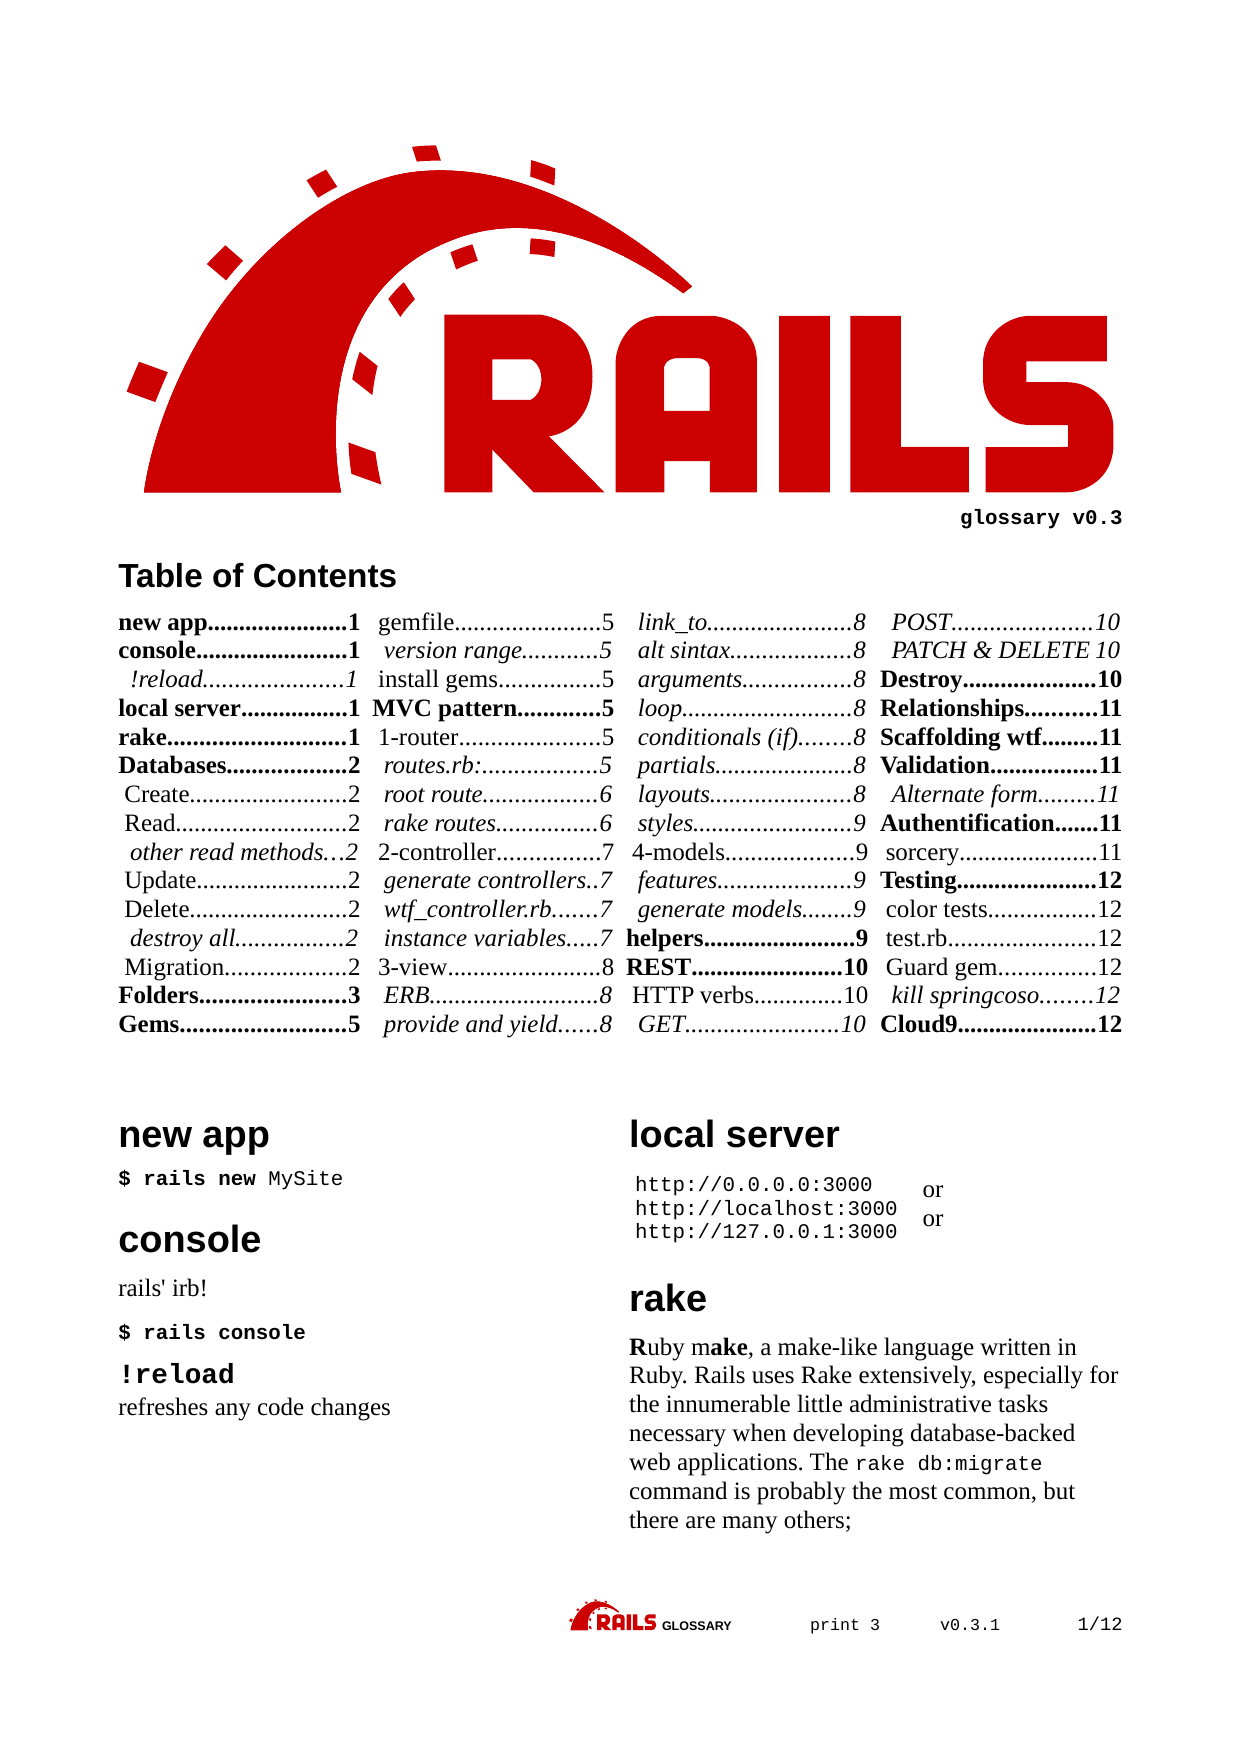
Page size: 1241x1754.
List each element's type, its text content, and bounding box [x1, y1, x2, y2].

subtitle console [118, 1217, 611, 1260]
text Testing 12 [880, 865, 1122, 894]
text REST 10 [626, 952, 868, 980]
text root route 6 [384, 779, 614, 808]
text rails' irb! [118, 1273, 611, 1302]
text Read 2 [124, 808, 360, 837]
text GET 10 [638, 1009, 868, 1038]
text 1-router 5 [378, 722, 614, 750]
text !reload 1 [130, 664, 360, 693]
text link_to 8 [638, 607, 868, 635]
text ERB 8 [384, 980, 614, 1009]
text test.rb 12 [886, 923, 1122, 952]
text routes.rb: 5 [384, 750, 614, 779]
text Migration 2 [124, 952, 360, 980]
text destroy all 2 [130, 923, 360, 952]
text sorcery 11 [886, 837, 1122, 865]
text Validation 11 [880, 750, 1122, 779]
text 4-models 9 [632, 837, 868, 865]
text wtf_controller.rb 7 [384, 894, 614, 923]
text install gems 5 [378, 664, 614, 693]
text $ rails console [118, 1322, 611, 1346]
text POST 10 [891, 607, 1122, 635]
text Gems 5 [118, 1009, 360, 1038]
text Guard gem 12 [886, 952, 1122, 980]
text Update 2 [124, 865, 360, 894]
subtitle local server [629, 1112, 1122, 1156]
text version range 5 [384, 635, 614, 664]
text HTTP verbs 10 [632, 980, 868, 1009]
text instance variables 7 [384, 923, 614, 952]
text generate controllers 7 [384, 865, 614, 894]
subtitle rake [629, 1276, 1122, 1319]
text console 1 [118, 635, 360, 664]
text conditionals (if) 8 [638, 722, 868, 750]
text Cloud9 12 [880, 1009, 1122, 1038]
text helpers 9 [626, 923, 868, 952]
subtitle new app [118, 1112, 611, 1156]
text 3-view 8 [378, 952, 614, 980]
text layouts 8 [638, 779, 868, 808]
text color tests 12 [886, 894, 1122, 923]
text $ rails new MySite [118, 1168, 611, 1192]
text Delete 2 [124, 894, 360, 923]
text Create 2 [124, 779, 360, 808]
text Relationships 11 [880, 693, 1122, 722]
text Folders 3 [118, 980, 360, 1009]
text new app 1 [118, 607, 360, 635]
text Destroy 10 [880, 664, 1122, 693]
subtitle !reload [118, 1360, 611, 1392]
text MVC pattern 5 [372, 693, 614, 722]
text other read methods 2 [130, 837, 360, 865]
text rake routes 6 [384, 808, 614, 837]
text Alternate form 11 [891, 779, 1122, 808]
text Authentification 11 [880, 808, 1122, 837]
table_header or or [916, 1168, 1122, 1251]
text Scaffolding wtf 11 [880, 722, 1122, 750]
text kill springcoso 12 [891, 980, 1122, 1009]
table_header http://0.0.0.0:3000 http://localhost:3000 http://127.0.0.1:3000 [629, 1168, 916, 1251]
text alt sintax 8 [638, 635, 868, 664]
text local server 1 [118, 693, 360, 722]
text 2-controller 7 [378, 837, 614, 865]
text arguments 8 [638, 664, 868, 693]
subtitle Table of Contents [118, 556, 1122, 594]
text gemfile 5 [378, 607, 614, 635]
text features 9 [638, 865, 868, 894]
text PATCH & DELETE 10 [891, 635, 1122, 664]
text rake 1 [118, 722, 360, 750]
text partials 8 [638, 750, 868, 779]
text provide and yield 8 [384, 1009, 614, 1038]
text refreshes any code changes [118, 1392, 611, 1421]
text Ruby make, a make-like language written in Ruby. Rails uses Rake extensively, especially for the innumerable little administrative tasks necessary when developing database-backed web applications. The rake db:migrate command is probably the most common, but there are many others; [629, 1332, 1122, 1534]
text glossary v0.3 [118, 507, 1122, 531]
text loop 8 [638, 693, 868, 722]
text styles 9 [638, 808, 868, 837]
text generate models 9 [638, 894, 868, 923]
text Databases 2 [118, 750, 360, 779]
